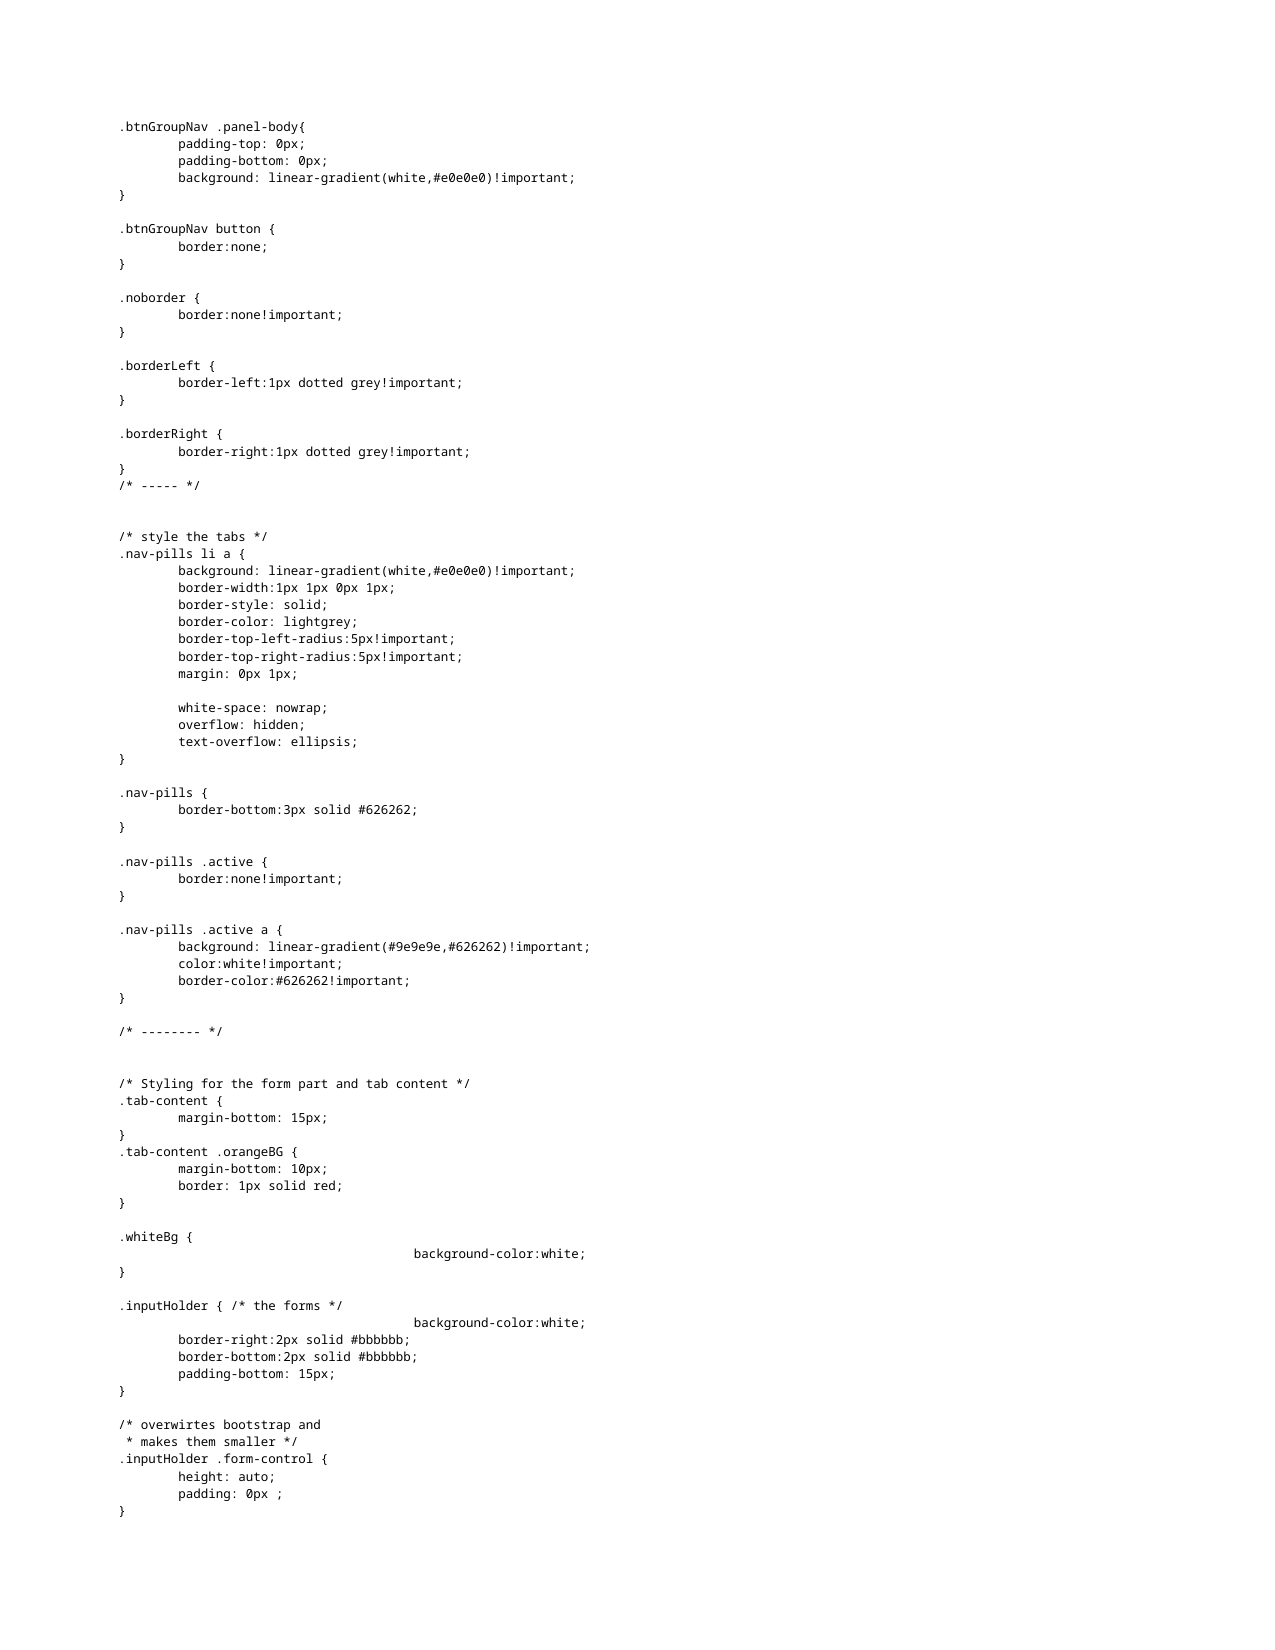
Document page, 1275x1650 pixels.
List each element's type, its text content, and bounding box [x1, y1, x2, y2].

text } [118, 323, 1157, 340]
text } [118, 989, 1157, 1006]
text } [118, 750, 1157, 767]
text .btnGroupNav button { [118, 221, 1157, 238]
text border-top-right-radius:5px!important; [118, 648, 1157, 665]
text border:none!important; [118, 870, 1157, 887]
text border:none; [118, 238, 1157, 255]
text background: linear-gradient(white,#e0e0e0)!important; [118, 562, 1157, 579]
text } [118, 818, 1157, 836]
text .inputHolder .form-control { [118, 1451, 1157, 1468]
text .borderRight { [118, 426, 1157, 443]
text border-top-left-radius:5px!important; [118, 631, 1157, 648]
text border-right:2px solid #bbbbbb; [118, 1331, 1157, 1348]
text .noborder { [118, 289, 1157, 306]
text /* -------- */ [118, 1023, 1157, 1041]
text border: 1px solid red; [118, 1177, 1157, 1194]
text padding-top: 0px; [118, 135, 1157, 152]
text border-width:1px 1px 0px 1px; [118, 579, 1157, 596]
text color:white!important; [118, 955, 1157, 972]
text } [118, 186, 1157, 203]
text background: linear-gradient(#9e9e9e,#626262)!important; [118, 938, 1157, 955]
text .nav-pills { [118, 784, 1157, 801]
text /* ----- */ [118, 477, 1157, 494]
text background-color:white; [118, 1314, 1157, 1331]
text } [118, 460, 1157, 477]
text .tab-content .orangeBG { [118, 1143, 1157, 1160]
text margin-bottom: 15px; [118, 1109, 1157, 1126]
text padding: 0px ; [118, 1485, 1157, 1502]
text border-right:1px dotted grey!important; [118, 443, 1157, 460]
text } [118, 391, 1157, 408]
text /* overwirtes bootstrap and [118, 1416, 1157, 1433]
text border-bottom:3px solid #626262; [118, 801, 1157, 818]
text .tab-content { [118, 1092, 1157, 1109]
text } [118, 1382, 1157, 1399]
text padding-bottom: 0px; [118, 152, 1157, 169]
text } [118, 887, 1157, 904]
text .nav-pills li a { [118, 545, 1157, 562]
text border:none!important; [118, 306, 1157, 323]
text .whiteBg { [118, 1228, 1157, 1246]
text padding-bottom: 15px; [118, 1365, 1157, 1382]
text overflow: hidden; [118, 716, 1157, 733]
text background-color:white; [118, 1246, 1157, 1263]
text background: linear-gradient(white,#e0e0e0)!important; [118, 169, 1157, 186]
text /* style the tabs */ [118, 528, 1157, 545]
text text-overflow: ellipsis; [118, 733, 1157, 750]
text margin: 0px 1px; [118, 665, 1157, 682]
text .inputHolder { /* the forms */ [118, 1297, 1157, 1314]
text } [118, 1502, 1157, 1519]
text } [118, 1194, 1157, 1211]
text } [118, 1126, 1157, 1143]
text /* Styling for the form part and tab content */ [118, 1075, 1157, 1092]
text .borderLeft { [118, 357, 1157, 374]
text border-color: lightgrey; [118, 613, 1157, 631]
text border-color:#626262!important; [118, 972, 1157, 989]
text .nav-pills .active a { [118, 921, 1157, 938]
text border-left:1px dotted grey!important; [118, 374, 1157, 391]
text height: auto; [118, 1468, 1157, 1485]
text } [118, 255, 1157, 272]
text border-bottom:2px solid #bbbbbb; [118, 1348, 1157, 1365]
text * makes them smaller */ [118, 1433, 1157, 1451]
text border-style: solid; [118, 596, 1157, 613]
text } [118, 1263, 1157, 1280]
text margin-bottom: 10px; [118, 1160, 1157, 1177]
text white-space: nowrap; [118, 699, 1157, 716]
text .nav-pills .active { [118, 853, 1157, 870]
text .btnGroupNav .panel-body{ [118, 118, 1157, 135]
